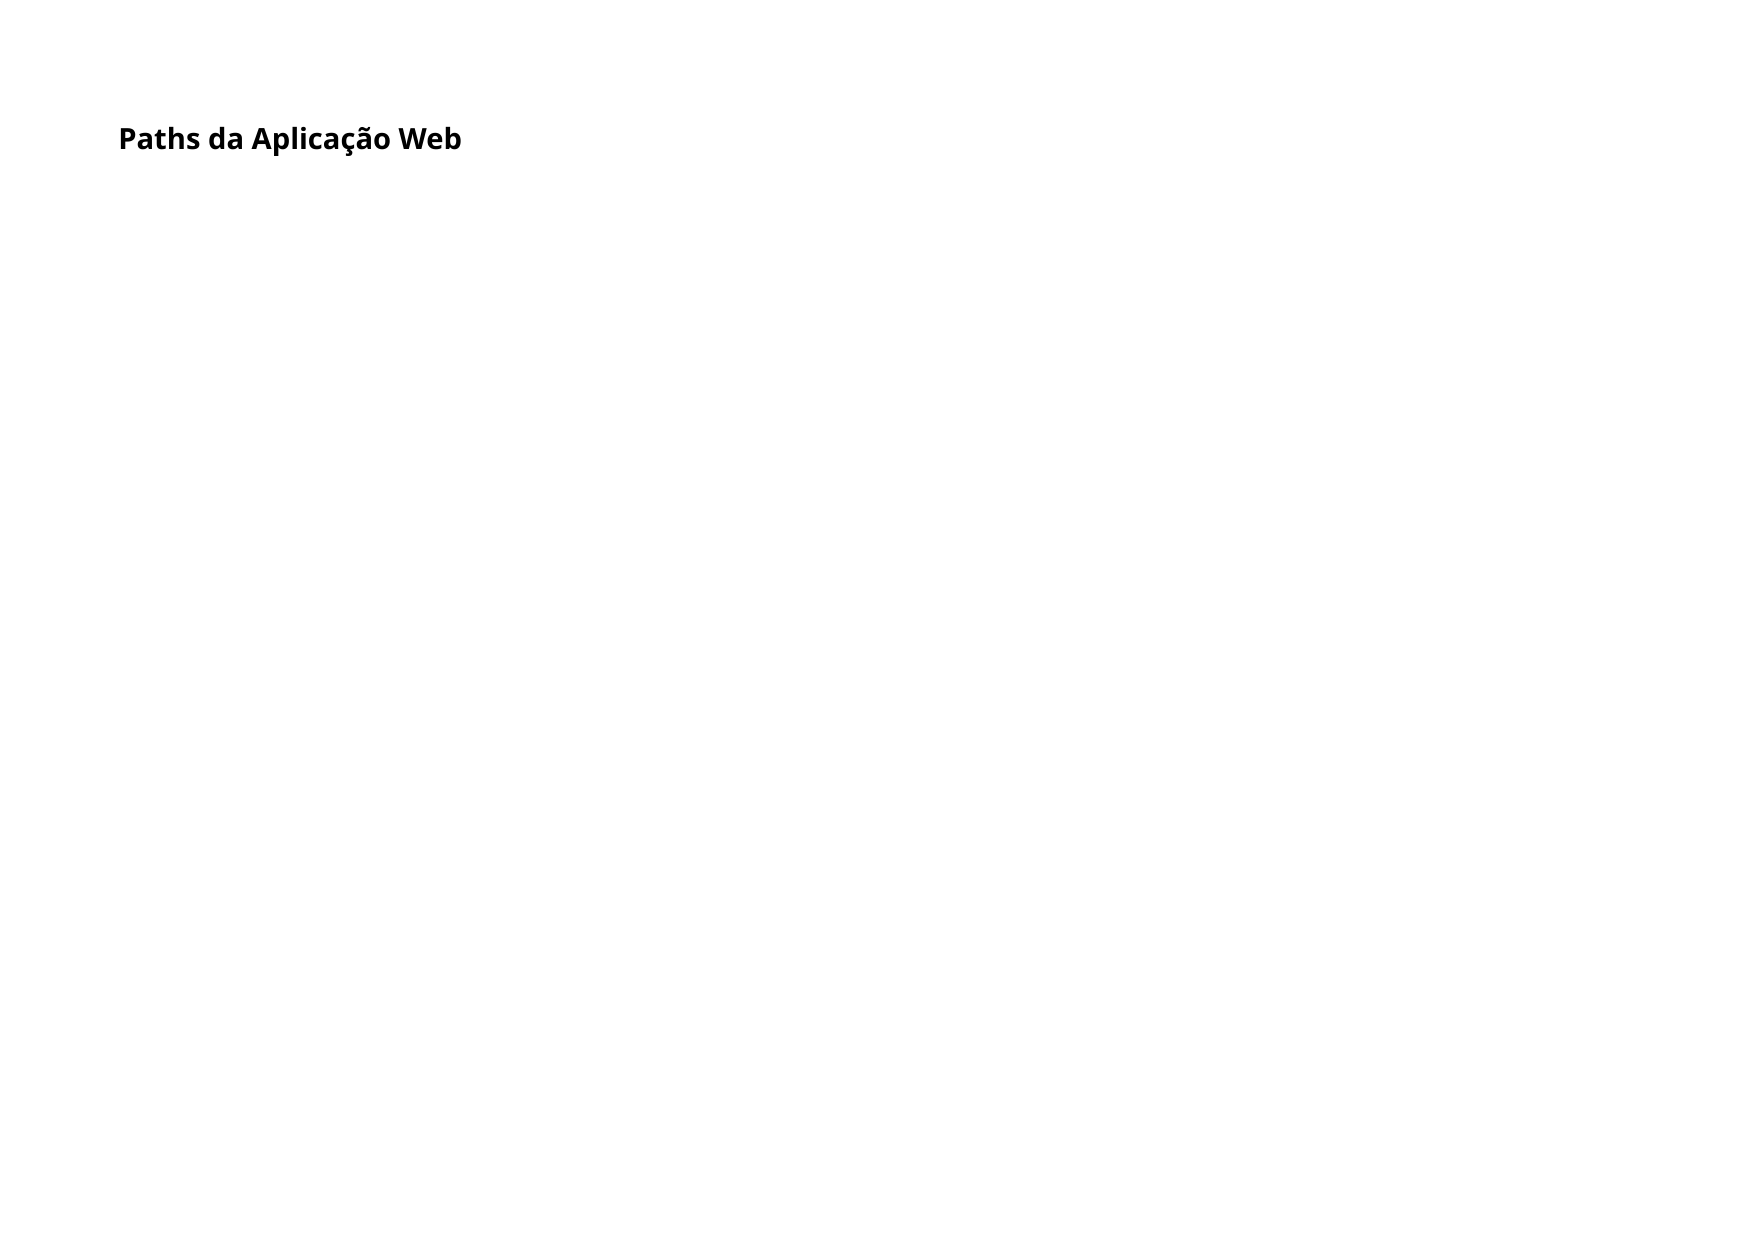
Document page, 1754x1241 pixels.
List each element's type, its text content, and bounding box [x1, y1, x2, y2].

text Paths da Aplicação Web [118, 118, 1636, 158]
